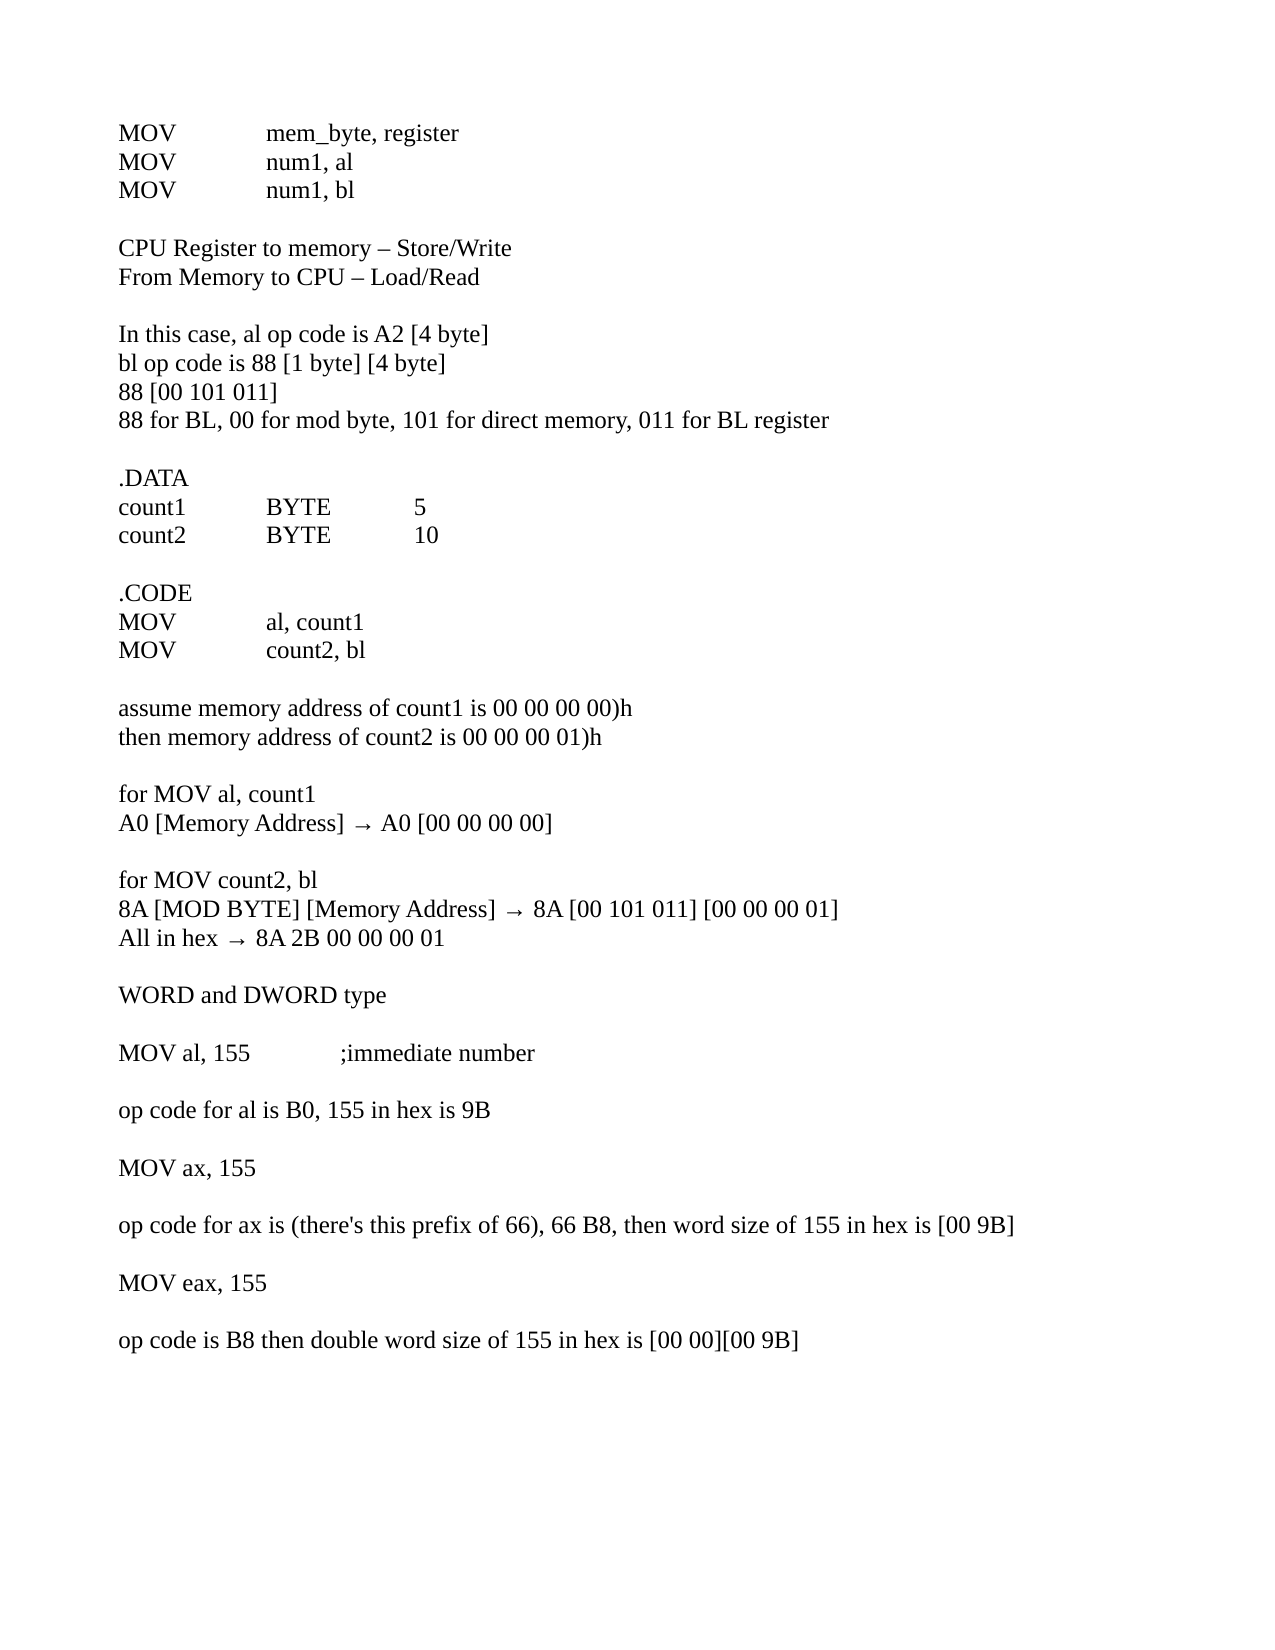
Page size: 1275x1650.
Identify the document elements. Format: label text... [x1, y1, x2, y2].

text All in hex → 8A 2B 00 00 00 01 [118, 923, 1157, 952]
text MOV ax, 155 [118, 1153, 1157, 1182]
text 88 for BL, 00 for mod byte, 101 for direct memory, 011 for BL register [118, 406, 1157, 434]
text count1 BYTE 5 [118, 492, 1157, 521]
text for MOV al, count1 [118, 779, 1157, 808]
text op code for ax is (there's this prefix of 66), 66 B8, then word size of 155 in hex is [00 9B] [118, 1211, 1157, 1239]
text count2 BYTE 10 [118, 521, 1157, 549]
text MOV count2, bl [118, 636, 1157, 664]
text .CODE [118, 578, 1157, 607]
text CPU Register to memory – Store/Write [118, 233, 1157, 262]
text op code for al is B0, 155 in hex is 9B [118, 1096, 1157, 1124]
text 88 [00 101 011] [118, 377, 1157, 406]
text MOV eax, 155 [118, 1268, 1157, 1297]
text bl op code is 88 [1 byte] [4 byte] [118, 348, 1157, 377]
text MOV mem_byte, register [118, 118, 1157, 147]
text MOV al, count1 [118, 607, 1157, 636]
text A0 [Memory Address] → A0 [00 00 00 00] [118, 808, 1157, 837]
text In this case, al op code is A2 [4 byte] [118, 319, 1157, 348]
text assume memory address of count1 is 00 00 00 00)h [118, 693, 1157, 722]
text From Memory to CPU – Load/Read [118, 262, 1157, 291]
text WORD and DWORD type [118, 981, 1157, 1009]
text MOV num1, bl [118, 176, 1157, 204]
text .DATA [118, 463, 1157, 492]
text op code is B8 then double word size of 155 in hex is [00 00][00 9B] [118, 1326, 1157, 1354]
text MOV al, 155 ;immediate number [118, 1038, 1157, 1067]
text 8A [MOD BYTE] [Memory Address] → 8A [00 101 011] [00 00 00 01] [118, 894, 1157, 923]
text MOV num1, al [118, 147, 1157, 176]
text for MOV count2, bl [118, 866, 1157, 894]
text then memory address of count2 is 00 00 00 01)h [118, 722, 1157, 751]
